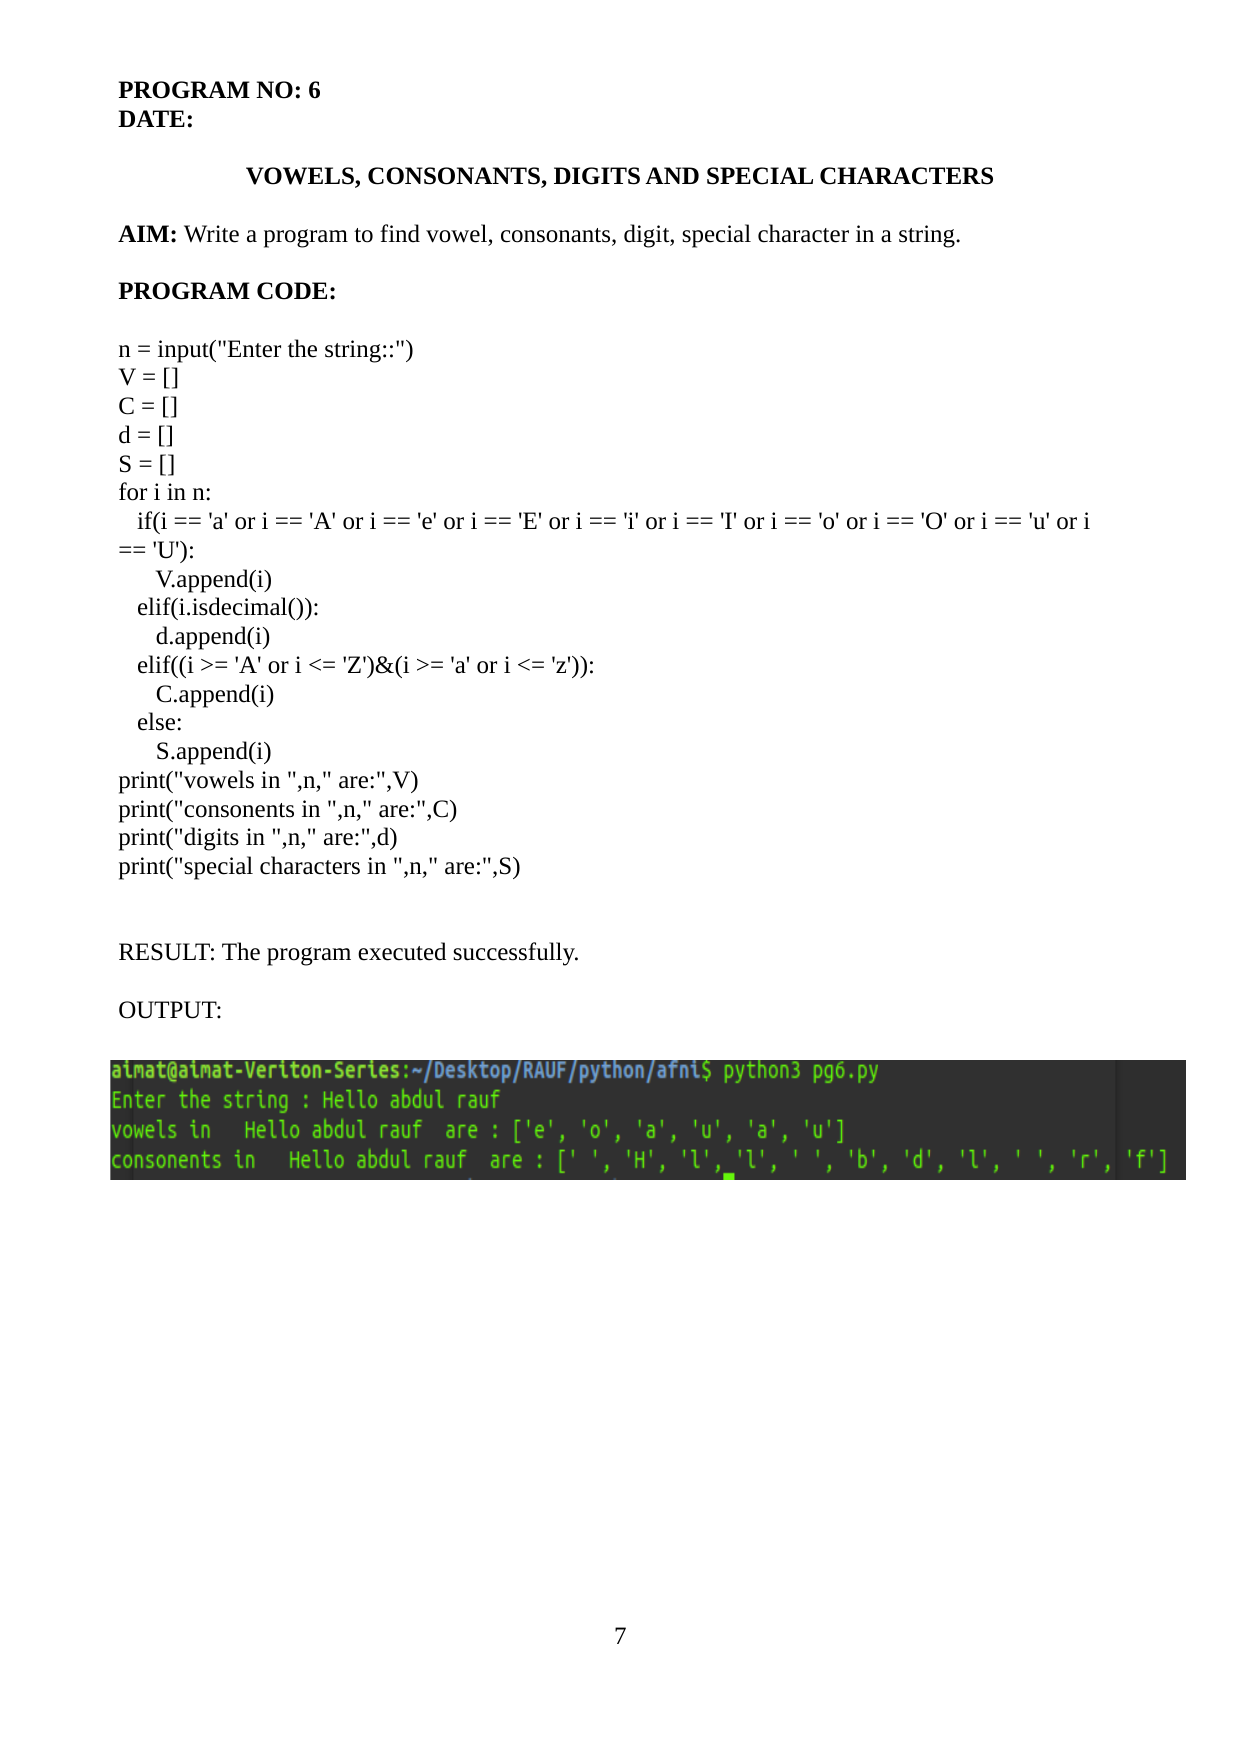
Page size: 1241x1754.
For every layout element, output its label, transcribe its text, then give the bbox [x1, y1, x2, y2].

text d = [] [118, 420, 1122, 449]
text elif((i >= 'A' or i <= 'Z')&(i >= 'a' or i <= 'z')): [118, 650, 1122, 679]
text print("special characters in ",n," are:",S) [118, 851, 1122, 880]
text n = input("Enter the string::") [118, 334, 1122, 362]
text for i in n: [118, 477, 1122, 506]
text if(i == 'a' or i == 'A' or i == 'e' or i == 'E' or i == 'i' or i == 'I' or i == 'o' or i == 'O' or i == 'u' or i == 'U'): [118, 506, 1122, 564]
text C.append(i) [118, 679, 1122, 707]
text S.append(i) [118, 736, 1122, 765]
text else: [118, 707, 1122, 736]
text print("vowels in ",n," are:",V) [118, 765, 1122, 794]
text AIM: Write a program to find vowel, consonants, digit, special character in a string. [118, 219, 1122, 247]
text S = [] [118, 449, 1122, 477]
text OUTPUT: [118, 995, 1122, 1024]
text RESULT: The program executed successfully. [118, 937, 1122, 966]
text PROGRAM CODE: [118, 276, 1122, 305]
picture [110, 1060, 1186, 1180]
text VOWELS, CONSONANTS, DIGITS AND SPECIAL CHARACTERS [118, 161, 1122, 190]
text V.append(i) [118, 564, 1122, 592]
text print("digits in ",n," are:",d) [118, 822, 1122, 851]
text DATE: [118, 104, 1122, 132]
text d.append(i) [118, 621, 1122, 650]
text PROGRAM NO: 6 [118, 75, 1122, 104]
text print("consonents in ",n," are:",C) [118, 794, 1122, 822]
text C = [] [118, 391, 1122, 420]
text V = [] [118, 362, 1122, 391]
text elif(i.isdecimal()): [118, 592, 1122, 621]
